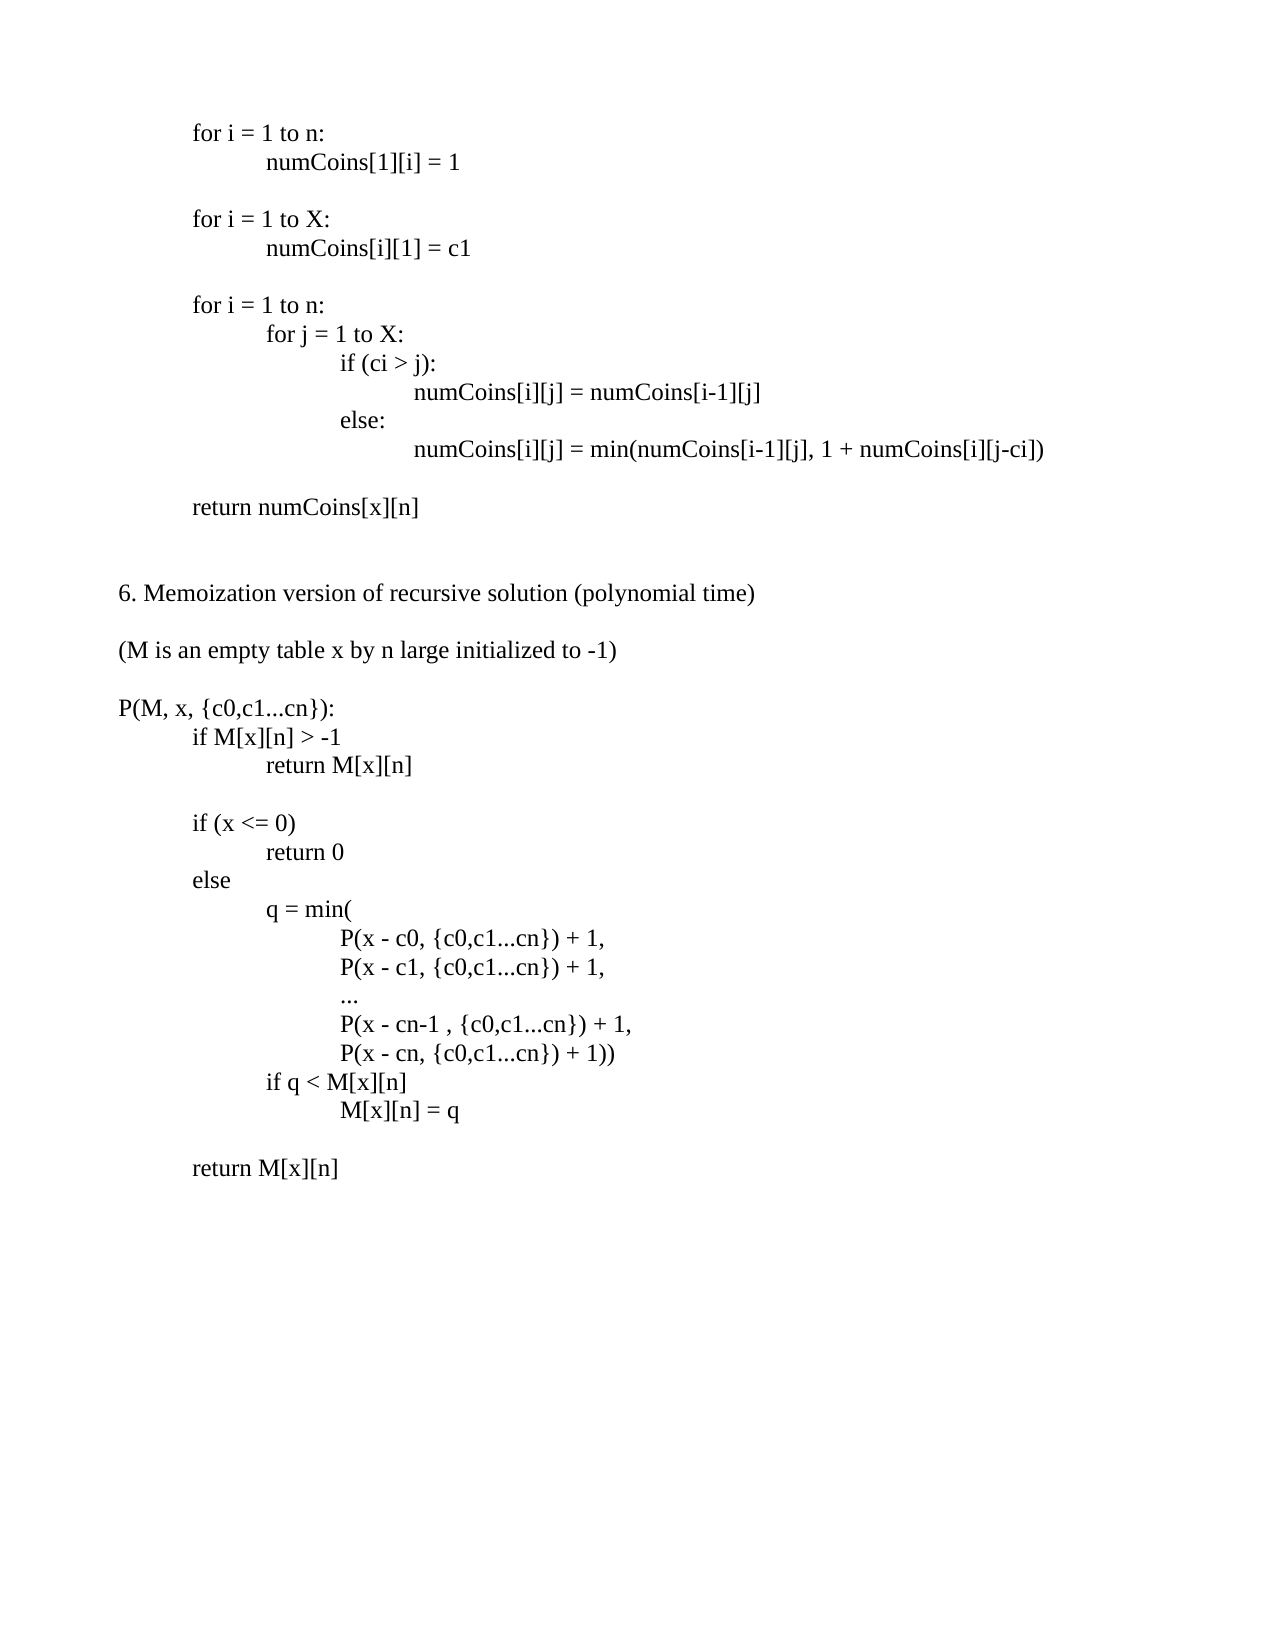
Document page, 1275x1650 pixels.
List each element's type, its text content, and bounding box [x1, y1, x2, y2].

text (M is an empty table x by n large initialized to -1) [118, 636, 1157, 664]
text 6. Memoization version of recursive solution (polynomial time) [118, 578, 1157, 607]
text for j = 1 to X: [118, 319, 1157, 348]
text numCoins[i][j] = numCoins[i-1][j] [118, 377, 1157, 406]
text P(x - cn, {c0,c1...cn}) + 1)) [118, 1038, 1157, 1067]
text P(M, x, {c0,c1...cn}): [118, 693, 1157, 722]
text else: [118, 406, 1157, 434]
text if (x <= 0) [118, 808, 1157, 837]
text numCoins[i][j] = min(numCoins[i-1][j], 1 + numCoins[i][j-ci]) [118, 434, 1157, 463]
text else [118, 866, 1157, 894]
text M[x][n] = q [118, 1096, 1157, 1124]
text numCoins[i][1] = c1 [118, 233, 1157, 262]
text return M[x][n] [118, 1153, 1157, 1182]
text P(x - c0, {c0,c1...cn}) + 1, [118, 923, 1157, 952]
text P(x - c1, {c0,c1...cn}) + 1, [118, 952, 1157, 981]
text return 0 [118, 837, 1157, 866]
text P(x - cn-1 , {c0,c1...cn}) + 1, [118, 1009, 1157, 1038]
text q = min( [118, 894, 1157, 923]
text numCoins[1][i] = 1 [118, 147, 1157, 176]
text if q < M[x][n] [118, 1067, 1157, 1096]
text return M[x][n] [118, 751, 1157, 779]
text return numCoins[x][n] [118, 492, 1157, 521]
text if (ci > j): [118, 348, 1157, 377]
text for i = 1 to n: [118, 118, 1157, 147]
text for i = 1 to X: [118, 204, 1157, 233]
text for i = 1 to n: [118, 291, 1157, 319]
text ... [118, 981, 1157, 1009]
text if M[x][n] > -1 [118, 722, 1157, 751]
